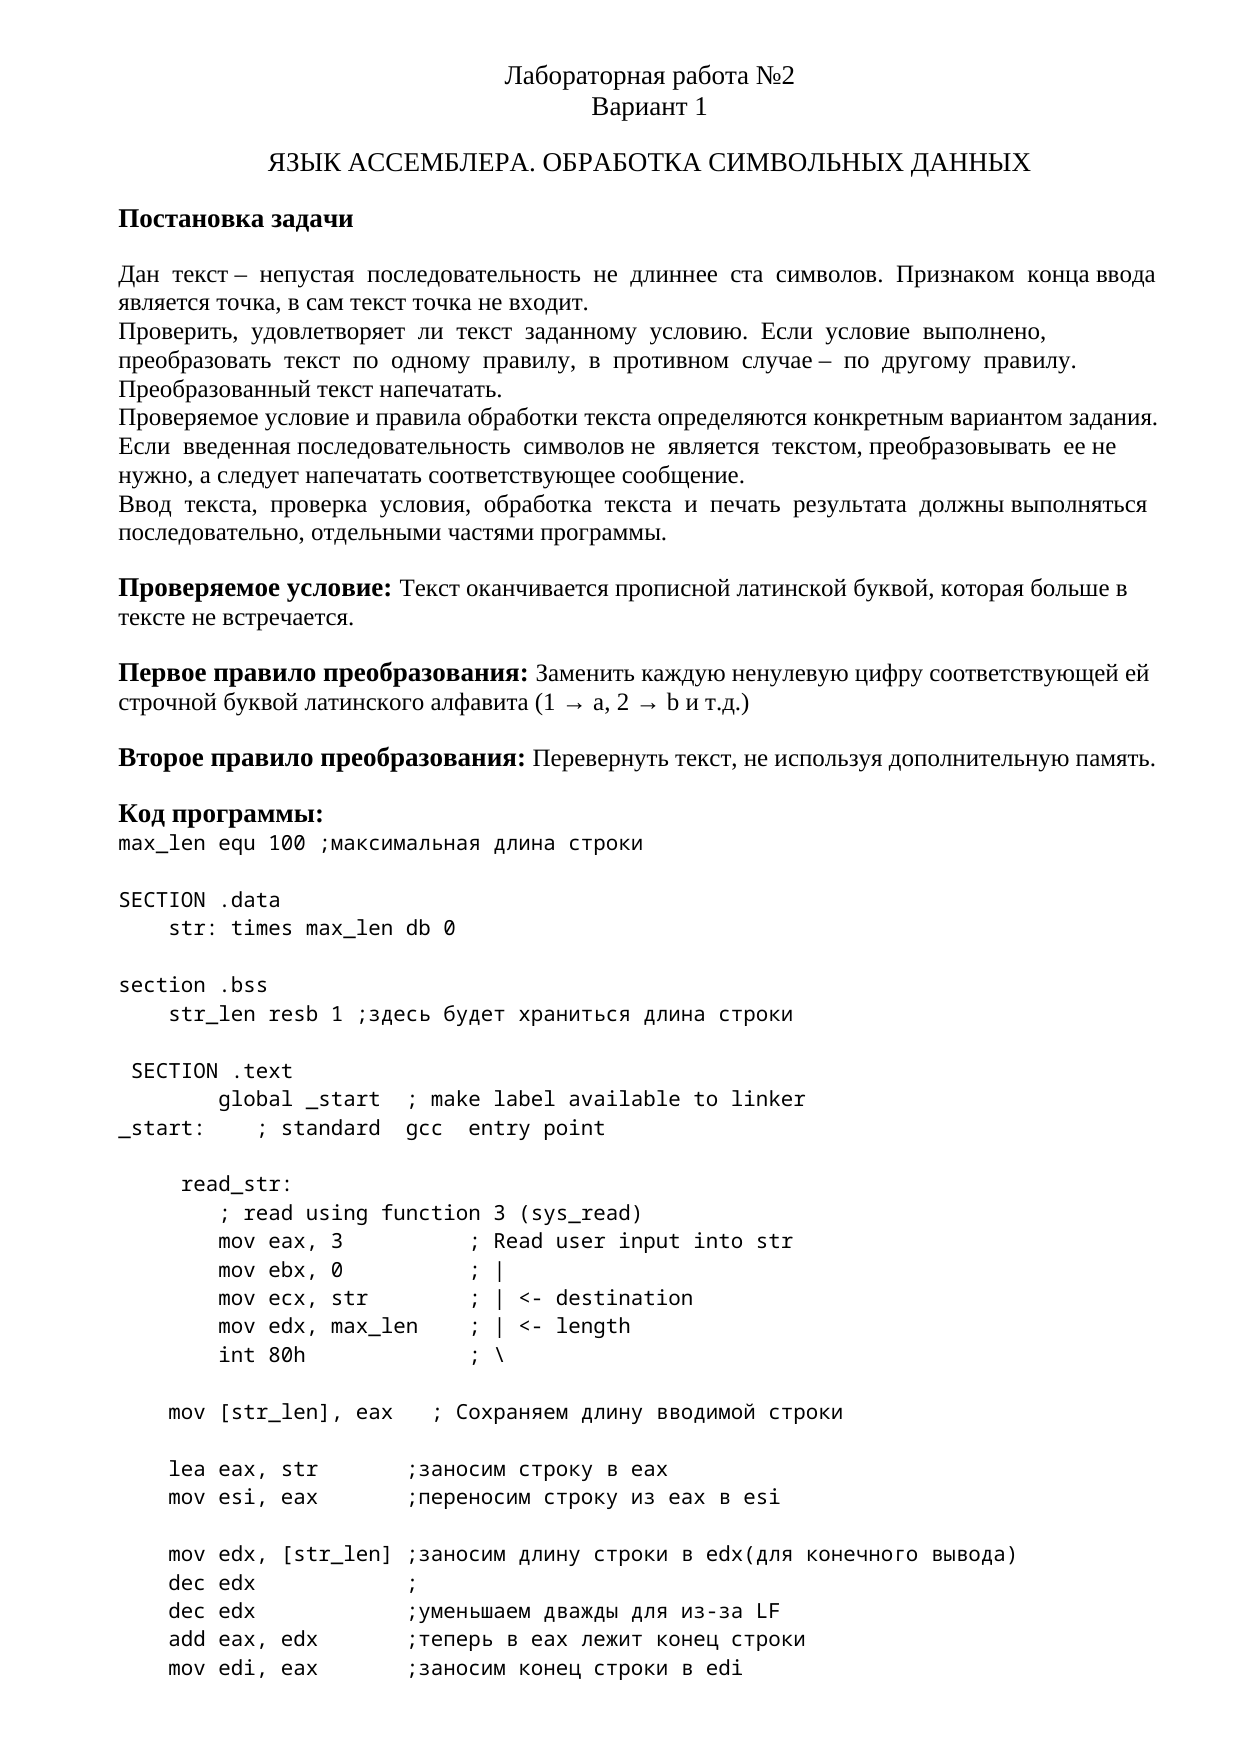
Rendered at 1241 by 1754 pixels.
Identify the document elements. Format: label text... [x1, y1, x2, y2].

text Проверяемое условие: Текст оканчивается прописной латинской буквой, которая больше в тексте не встречается. [118, 571, 1181, 631]
text Второе правило преобразования: Перевернуть текст, не используя дополнительную память. [118, 741, 1181, 772]
text Дан текст – непустая последовательность не длиннее ста символов. Признаком конца ввода является точка, в сам текст точка не входит. Проверить, удовлетворяет ли текст заданному условию. Если условие выполнено, преобразовать текст по одному правилу, в противном случае – по другому правилу. Преобразованный текст напечатать. Проверяемое условие и правила обработки текста определяются конкретным вариантом задания. Если введенная последовательность символов не является текстом, преобразовывать ее не нужно, а следует напечатать соответствующее сообщение. Ввод текста, проверка условия, обработка текста и печать результата должны выполняться последовательно, отдельными частями программы. [118, 259, 1181, 546]
text Первое правило преобразования: Заменить каждую ненулевую цифру соответствующей ей строчной буквой латинского алфавита (1 → a, 2 → b и т.д.) [118, 656, 1181, 716]
text read_str: [118, 1169, 1181, 1198]
text str_len resb 1 ;здесь будет храниться длина строки [118, 999, 1181, 1027]
text global _start ; make label available to linker [118, 1084, 1181, 1113]
text add eax, edx ;теперь в eax лежит конец строки [118, 1624, 1181, 1653]
text mov edx, max_len ; | <- length [118, 1312, 1181, 1340]
text mov edx, [str_len] ;заносим длину строки в edx(для конечного вывода) [118, 1539, 1181, 1568]
text int 80h ; \ [118, 1340, 1181, 1368]
text mov esi, eax ;переносим строку из eax в esi [118, 1482, 1181, 1511]
text str: times max_len db 0 [118, 913, 1181, 942]
text dec edx ;уменьшаем дважды для из-за LF [118, 1596, 1181, 1624]
text lea eax, str ;заносим строку в eax [118, 1454, 1181, 1482]
text mov ecx, str ; | <- destination [118, 1283, 1181, 1312]
text mov eax, 3 ; Read user input into str [118, 1226, 1181, 1255]
text Вариант 1 [118, 90, 1181, 121]
text Лабораторная работа №2 [118, 59, 1181, 90]
text Постановка задачи [118, 202, 1181, 234]
text _start: ; standard gcc entry point [118, 1113, 1181, 1141]
text mov edi, eax ;заносим конец строки в edi [118, 1653, 1181, 1681]
text SECTION .data [118, 885, 1181, 913]
text mov ebx, 0 ; | [118, 1255, 1181, 1283]
text section .bss [118, 970, 1181, 999]
text dec edx ; [118, 1568, 1181, 1596]
text Код программы: max_len equ 100 ;максимальная длина строки [118, 797, 1181, 857]
text mov [str_len], eax ; Сохраняем длину вводимой строки [118, 1397, 1181, 1425]
text ЯЗЫК АССЕМБЛЕРА. ОБРАБОТКА СИМВОЛЬНЫХ ДАННЫХ [118, 146, 1181, 177]
text ; read using function 3 (sys_read) [118, 1198, 1181, 1226]
text SECTION .text [118, 1056, 1181, 1084]
